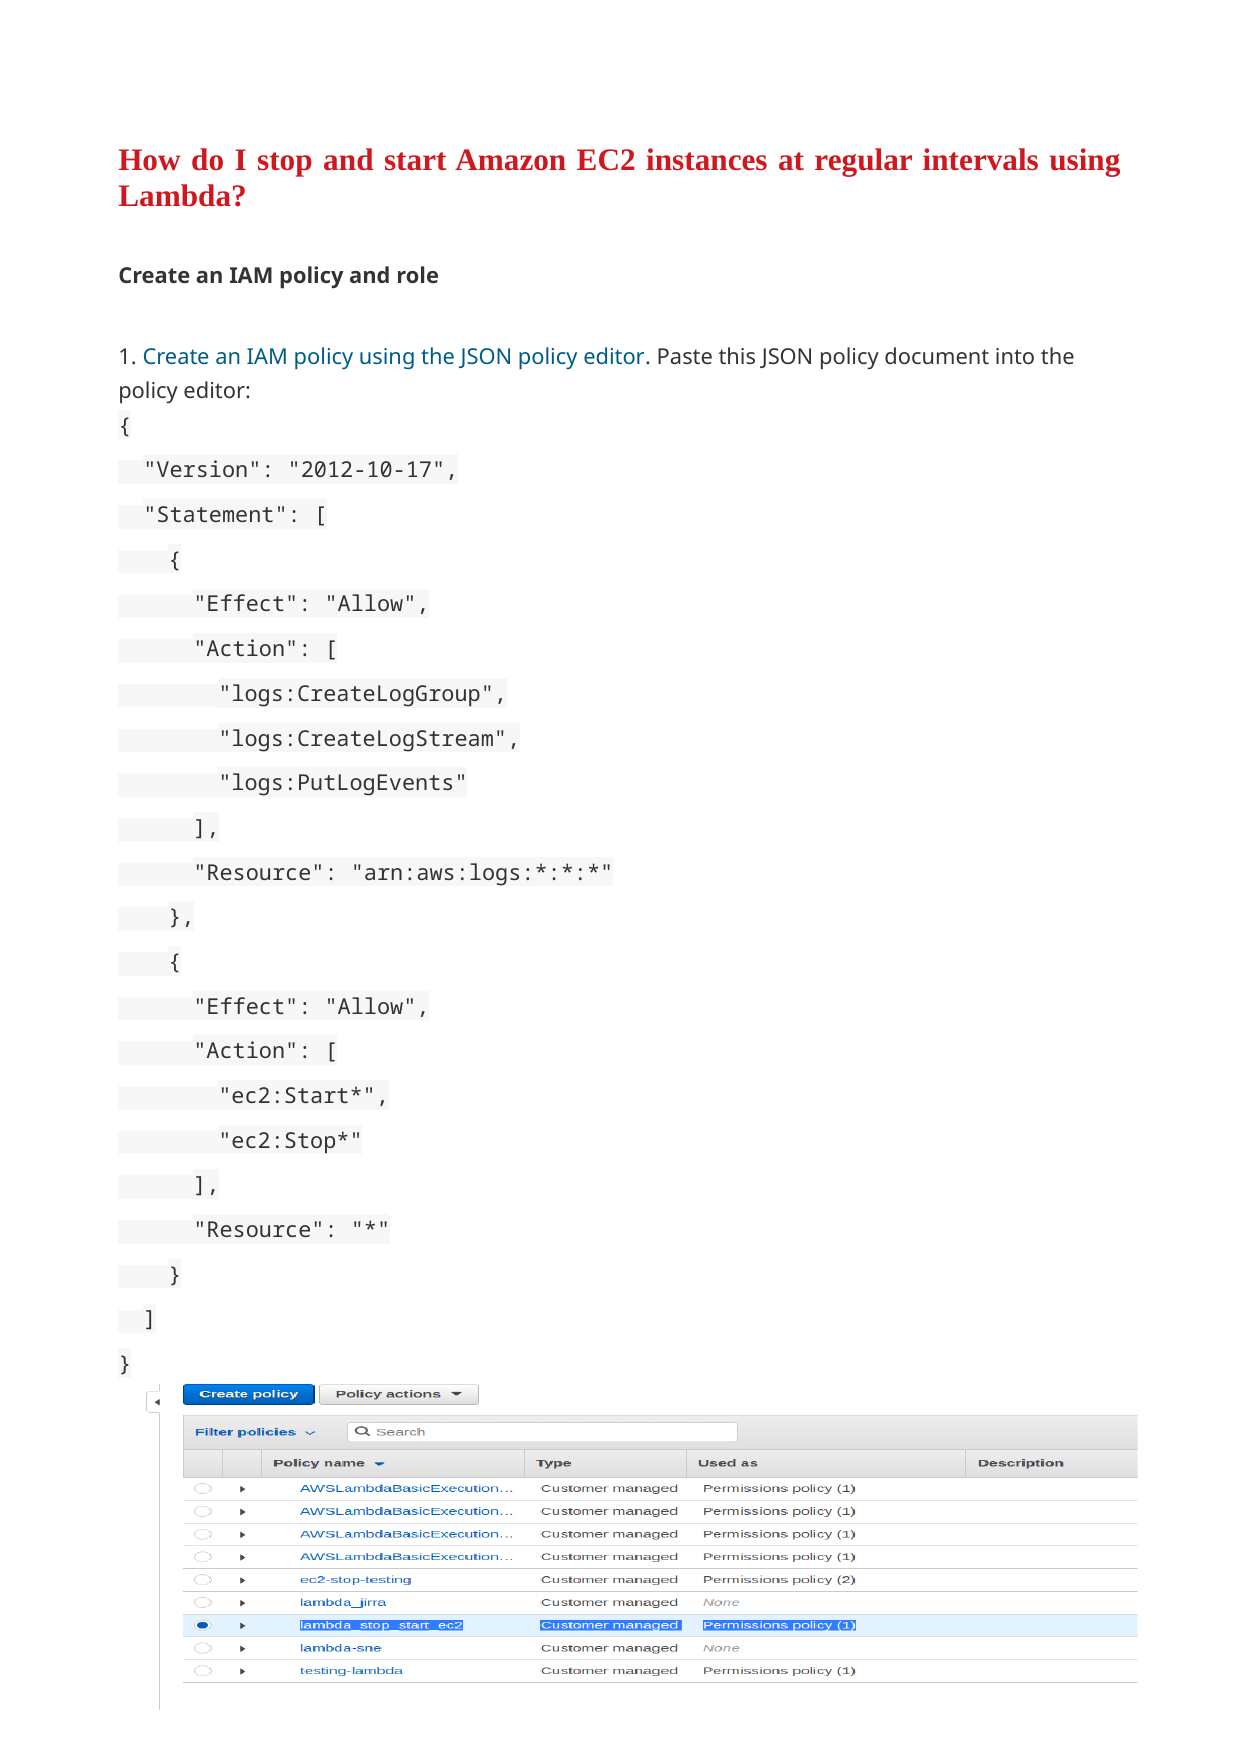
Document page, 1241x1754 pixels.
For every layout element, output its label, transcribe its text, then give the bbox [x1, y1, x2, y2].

text "Effect": "Allow", [118, 991, 1091, 1020]
text "Resource": "arn:aws:logs:*:*:*" [118, 857, 1091, 886]
text ] [118, 1303, 1091, 1333]
text Create an IAM policy and role [118, 260, 1122, 290]
text "Action": [ [118, 633, 1091, 663]
text "ec2:Stop*" [118, 1125, 1091, 1154]
text "ec2:Start*", [118, 1080, 1091, 1110]
text "Version": "2012-10-17", [118, 454, 1091, 484]
text ], [118, 1169, 1091, 1199]
text } [118, 1259, 1091, 1288]
subtitle How do I stop and start Amazon EC2 instances at regular intervals using Lambda? [118, 142, 1122, 213]
text "Effect": "Allow", [118, 588, 1091, 618]
text "logs:PutLogEvents" [118, 767, 1091, 797]
text { [118, 544, 1091, 573]
text "logs:CreateLogGroup", [118, 678, 1091, 708]
text "Action": [ [118, 1035, 1091, 1065]
text 1. Create an IAM policy using the JSON policy editor. Paste this JSON policy document into the policy editor: [118, 341, 1122, 405]
text }, [118, 901, 1091, 931]
text "Statement": [ [118, 499, 1091, 529]
text } [118, 1348, 1091, 1378]
text { [118, 410, 1091, 439]
text "logs:CreateLogStream", [118, 722, 1091, 752]
text { [118, 946, 1091, 976]
picture [135, 1379, 1138, 1710]
text "Resource": "*" [118, 1214, 1091, 1244]
text ], [118, 812, 1091, 842]
